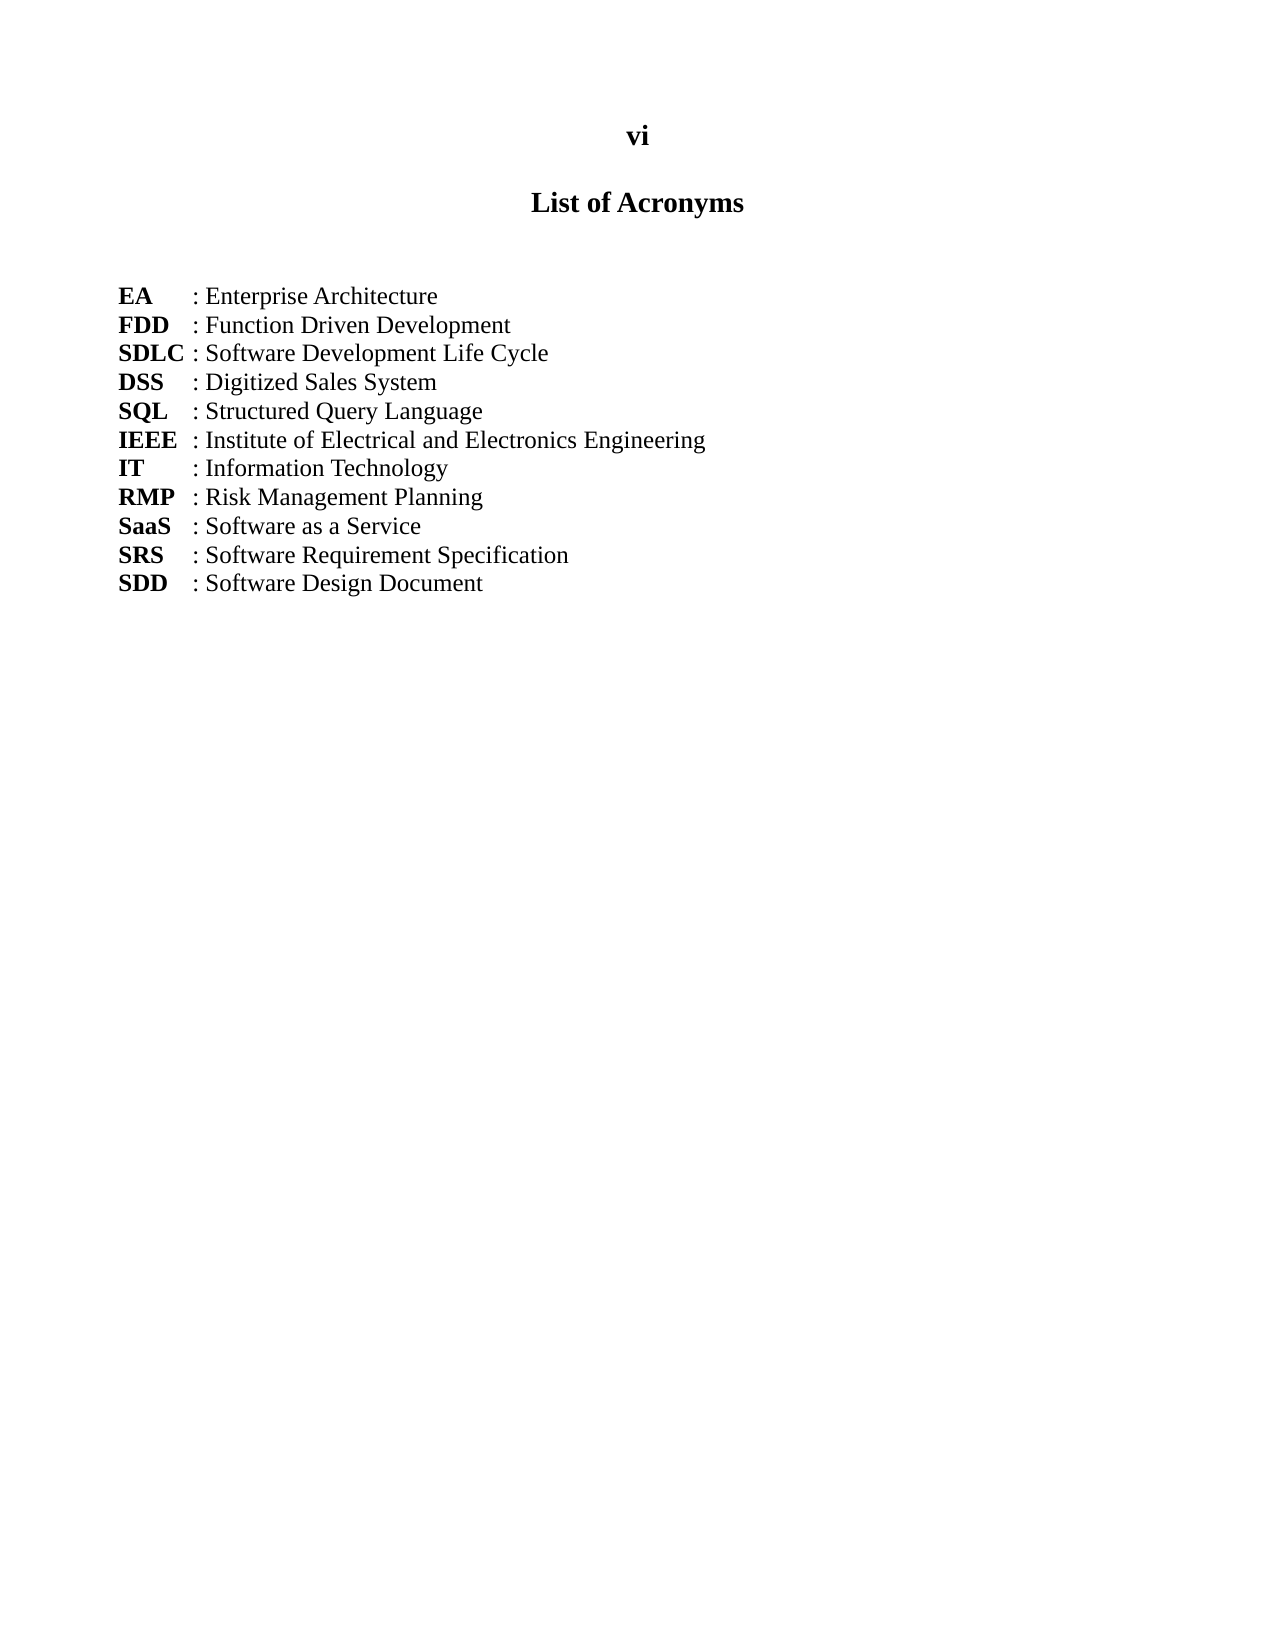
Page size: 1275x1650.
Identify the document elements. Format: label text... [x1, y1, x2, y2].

text SQL : Structured Query Language [118, 396, 1157, 425]
text FDD : Function Driven Development [118, 310, 1157, 338]
text EA : Enterprise Architecture [118, 281, 1157, 310]
text IEEE : Institute of Electrical and Electronics Engineering [118, 425, 1157, 453]
text SRS : Software Requirement Specification [118, 540, 1157, 568]
text vi [118, 118, 1157, 152]
text SDLC : Software Development Life Cycle [118, 338, 1157, 367]
text List of Acronyms [118, 185, 1157, 219]
text DSS : Digitized Sales System [118, 367, 1157, 396]
text RMP : Risk Management Planning [118, 482, 1157, 511]
text SDD : Software Design Document [118, 568, 1157, 597]
text SaaS : Software as a Service [118, 511, 1157, 540]
text IT : Information Technology [118, 453, 1157, 482]
